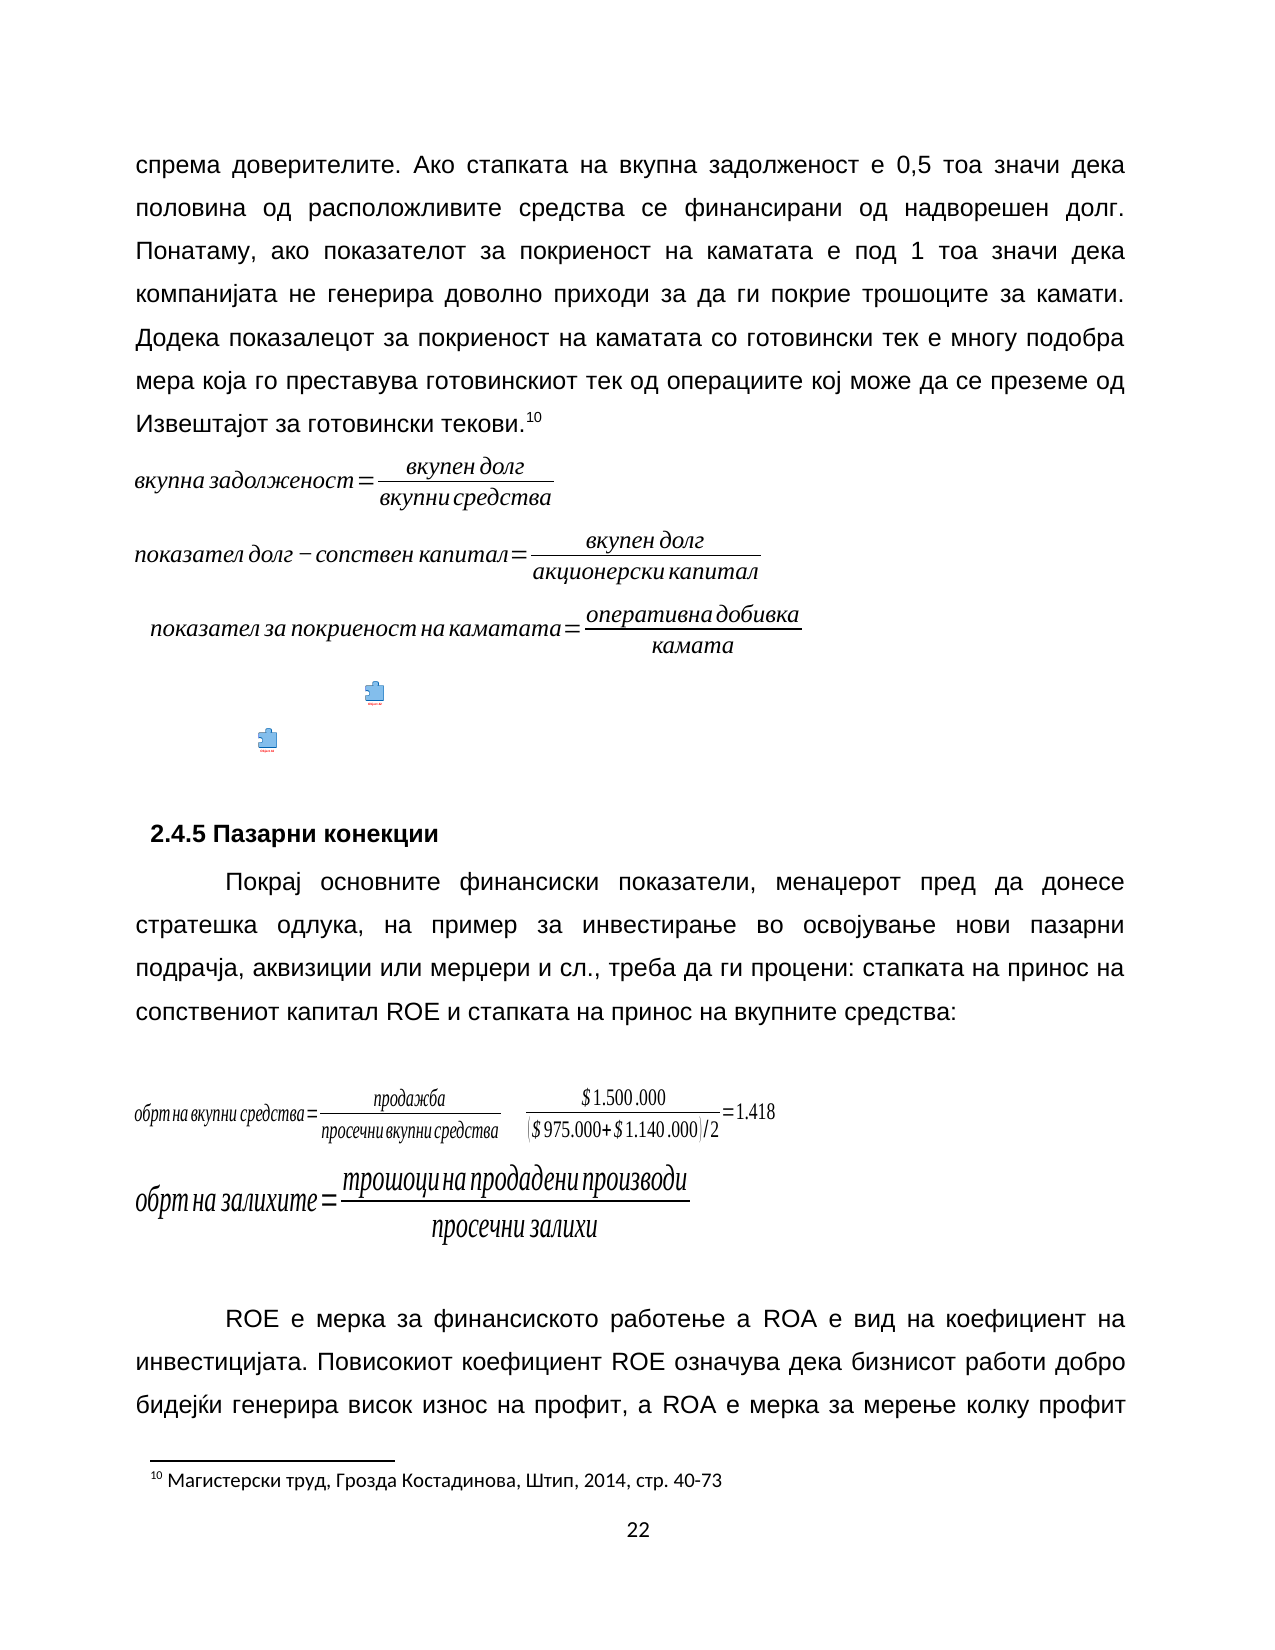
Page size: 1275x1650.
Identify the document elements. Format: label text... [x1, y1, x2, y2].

text спрема доверителите. Ако стапката на вкупна задолженост е 0,5 тоа значи дека половина од расположливите средства се финансирани од надворешен долг. Понатаму, ако показателот за покриеност на каматата е под 1 тоа значи дека компанијата не генерира доволно приходи за да ги покрие трошоците за камати. Додека показалецот за покриеност на каматата со готовински тек е многу подобра мера која го преставува готовинскиот тек од операциите кој може да се преземе од Извештајот за готовински текови. [134, 150, 1126, 437]
text 2.4.5 Пазарни конекции [150, 819, 1126, 848]
text Магистерски труд, Грозда Костадинова, Штип, 2014, стр. 40-73 [150, 1467, 1126, 1493]
text ROE е мерка за финансиското работење а ROA е вид на коефициент на инвестицијата. Повисокиот коефициент ROE означува дека бизнисот работи добро бидејќи генерира висок износ на профит, а ROA е мерка за мерење колку профит [134, 1261, 1126, 1419]
text Покрај основните финансиски показатели, менаџерот пред да донесе стратешка одлука, на пример за инвестирање во освојување нови пазарни подрачја, аквизиции или мерџери и сл., треба да ги процени: стапката на принос на сопствениот капитал ROE и стапката на принос на вкупните средства: [134, 867, 1126, 1025]
